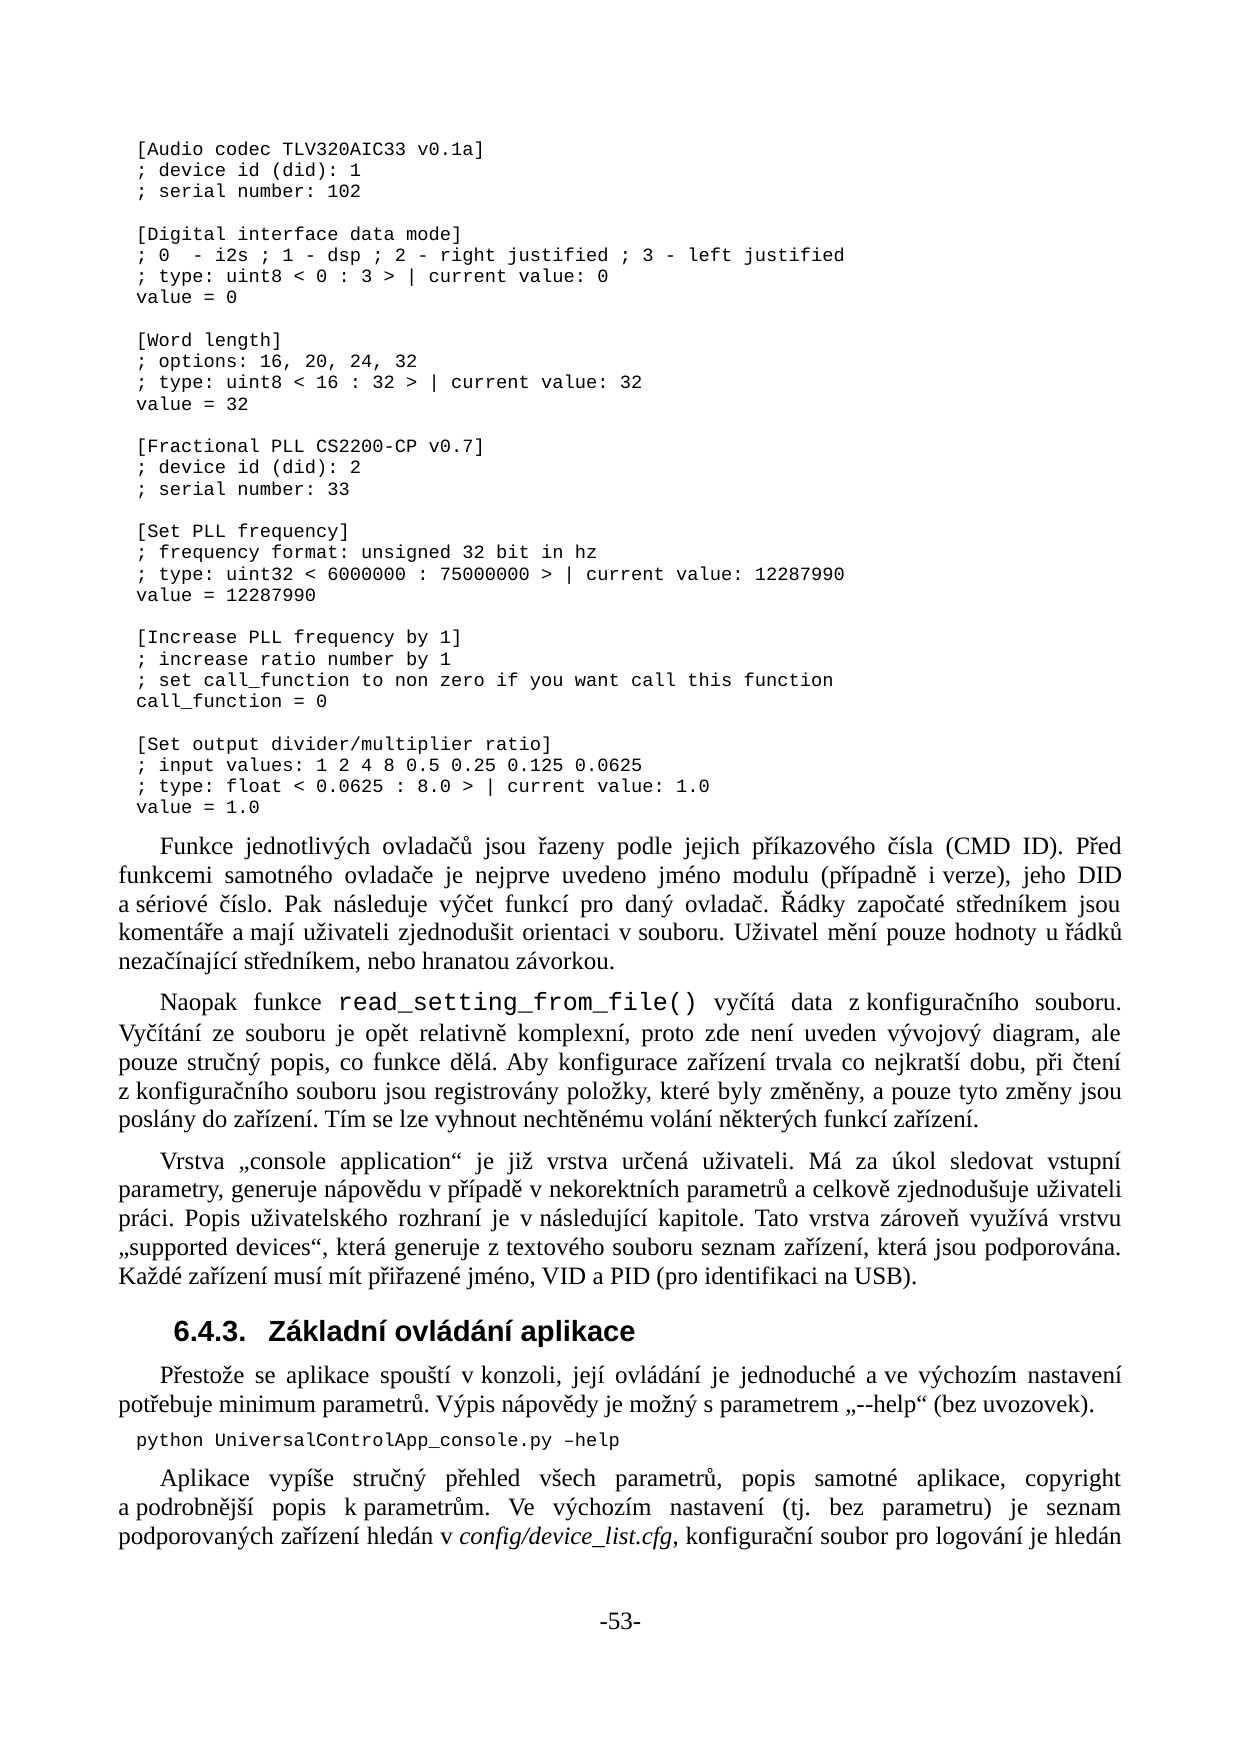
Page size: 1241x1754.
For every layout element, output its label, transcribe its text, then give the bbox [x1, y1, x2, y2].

text [Set PLL frequency] [136, 522, 1104, 543]
text ; 0 - i2s ; 1 - dsp ; 2 - right justified ; 3 - left justified [136, 246, 1104, 267]
text [Digital interface data mode] [136, 224, 1104, 246]
text ; type: uint8 < 16 : 32 > | current value: 32 [136, 373, 1104, 394]
text ; serial number: 33 [136, 479, 1104, 501]
text ; frequency format: unsigned 32 bit in hz [136, 543, 1104, 564]
text ; device id (did): 1 [136, 161, 1104, 182]
text [Word length] [136, 331, 1104, 352]
text ; type: uint8 < 0 : 3 > | current value: 0 [136, 267, 1104, 288]
text ; set call_function to non zero if you want call this function [136, 671, 1104, 692]
text Naopak funkce read_setting_from_file() vyčítá data z konfiguračního souboru. Vyčítání ze souboru je opět relativně komplexní, proto zde není uveden vývojový diagram, ale pouze stručný popis, co funkce dělá. Aby konfigurace zařízení trvala co nejkratší dobu, při čtení z konfiguračního souboru jsou registrovány položky, které byly změněny, a pouze tyto změny jsou poslány do zařízení. Tím se lze vyhnout nechtěnému volání některých funkcí zařízení. [118, 987, 1122, 1133]
text Aplikace vypíše stručný přehled všech parametrů, popis samotné aplikace, copyright a podrobnější popis k parametrům. Ve výchozím nastavení (tj. bez parametru) je seznam podporovaných zařízení hledán v config/device_list.cfg, konfigurační soubor pro logování je hledán [118, 1463, 1122, 1550]
text ; type: float < 0.0625 : 8.0 > | current value: 1.0 [136, 777, 1104, 798]
text value = 12287990 [136, 586, 1104, 607]
text Funkce jednotlivých ovladačů jsou řazeny podle jejich příkazového čísla (CMD ID). Před funkcemi samotného ovladače je nejprve uvedeno jméno modulu (případně i verze), jeho DID a sériové číslo. Pak následuje výčet funkcí pro daný ovladač. Řádky započaté středníkem jsou komentáře a mají uživateli zjednodušit orientaci v souboru. Uživatel mění pouze hodnoty u řádků nezačínající středníkem, nebo hranatou závorkou. [118, 831, 1122, 975]
text ; input values: 1 2 4 8 0.5 0.25 0.125 0.0625 [136, 756, 1104, 777]
text [Fractional PLL CS2200-CP v0.7] [136, 437, 1104, 458]
text [Set output divider/multiplier ratio] [136, 734, 1104, 756]
text ; serial number: 102 [136, 182, 1104, 203]
text [Increase PLL frequency by 1] [136, 628, 1104, 649]
text [Audio codec TLV320AIC33 v0.1a] [136, 139, 1104, 161]
text python UniversalControlApp_console.py –help [136, 1431, 1104, 1452]
text value = 0 [136, 288, 1104, 309]
text ; type: uint32 < 6000000 : 75000000 > | current value: 12287990 [136, 564, 1104, 586]
text value = 32 [136, 394, 1104, 416]
text Vrstva „console application“ je již vrstva určená uživateli. Má za úkol sledovat vstupní parametry, generuje nápovědu v případě v nekorektních parametrů a celkově zjednodušuje uživateli práci. Popis uživatelského rozhraní je v následující kapitole. Tato vrstva zároveň využívá vrstvu „supported devices“, která generuje z textového souboru seznam zařízení, která jsou podporována. Každé zařízení musí mít přiřazené jméno, VID a PID (pro identifikaci na USB). [118, 1146, 1122, 1289]
text ; device id (did): 2 [136, 458, 1104, 479]
text call_function = 0 [136, 692, 1104, 713]
text value = 1.0 [136, 798, 1104, 819]
text ; increase ratio number by 1 [136, 649, 1104, 671]
text ; options: 16, 20, 24, 32 [136, 352, 1104, 373]
text Přestože se aplikace spouští v konzoli, její ovládání je jednoduché a ve výchozím nastavení potřebuje minimum parametrů. Výpis nápovědy je možný s parametrem „-⁠-⁠help“ (bez uvozovek). [118, 1361, 1122, 1418]
subtitle Základní ovládání aplikace [163, 1314, 1122, 1348]
